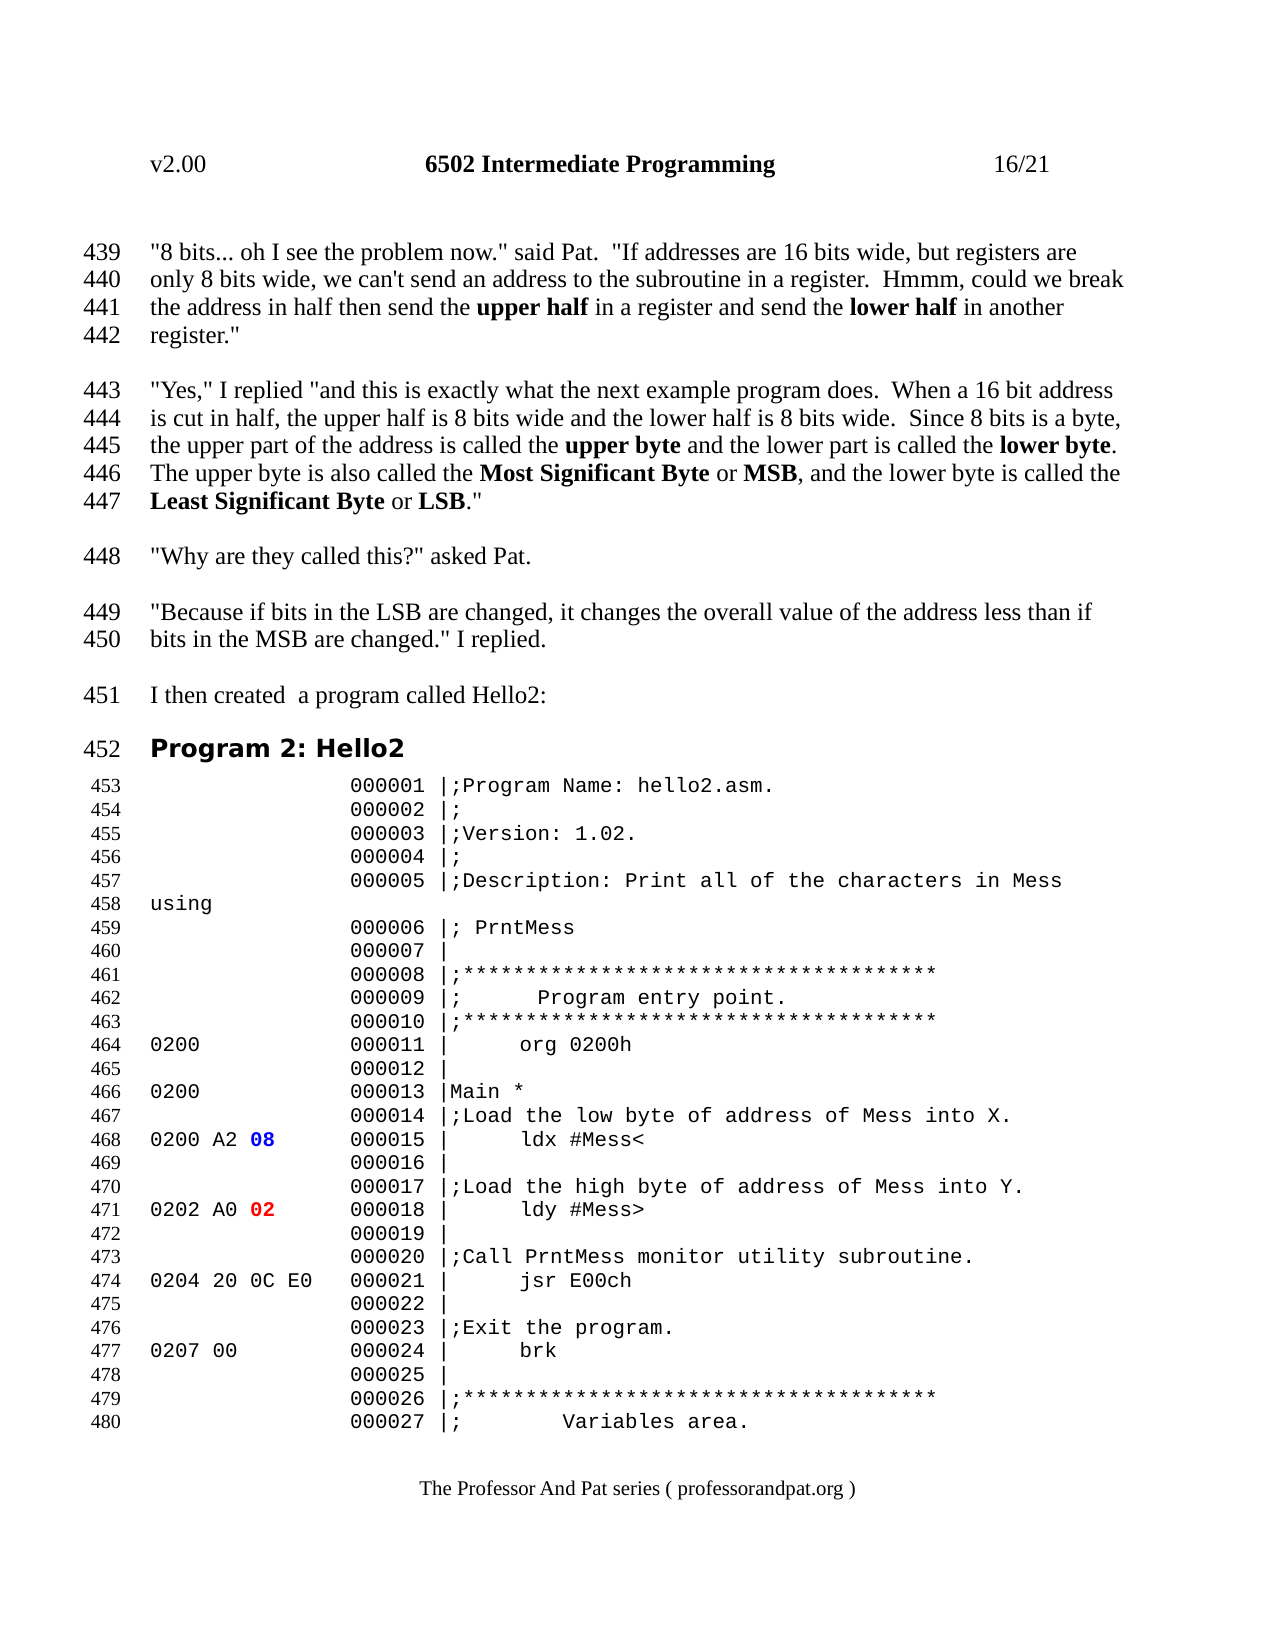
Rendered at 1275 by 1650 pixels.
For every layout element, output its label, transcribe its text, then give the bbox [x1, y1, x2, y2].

text 0202 A0 02 000018 | ldy #Mess> [150, 1199, 1125, 1223]
text "Why are they called this?" asked Pat. [150, 542, 1125, 570]
text 000008 |;************************************** [150, 964, 1125, 987]
text 0204 20 0C E0 000021 | jsr E00ch [150, 1270, 1125, 1293]
text 000012 | [150, 1058, 1125, 1082]
text 000026 |;************************************** [150, 1388, 1125, 1411]
text 000022 | [150, 1293, 1125, 1317]
text 000019 | [150, 1223, 1125, 1246]
text 000014 |;Load the low byte of address of Mess into X. [150, 1105, 1125, 1129]
text 000005 |;Description: Print all of the characters in Mess using [150, 870, 1125, 917]
text 000004 |; [150, 846, 1125, 870]
text 000020 |;Call PrntMess monitor utility subroutine. [150, 1246, 1125, 1270]
text 000025 | [150, 1364, 1125, 1388]
text 0207 00 000024 | brk [150, 1341, 1125, 1364]
text "Yes," I replied "and this is exactly what the next example program does. When a 16 bit address is cut in half, the upper half is 8 bits wide and the lower half is 8 bits wide. Since 8 bits is a byte, the upper part of the address is called the upper byte and the lower part is called the lower byte. The upper byte is also called the Most Significant Byte or MSB, and the lower byte is called the Least Significant Byte or LSB." [150, 376, 1125, 515]
text I then created a program called Hello2: [150, 681, 1125, 709]
text "8 bits... oh I see the problem now." said Pat. "If addresses are 16 bits wide, but registers are only 8 bits wide, we can't send an address to the subroutine in a register. Hmmm, could we break the address in half then send the upper half in a register and send the lower half in another register." [150, 238, 1125, 348]
text 000023 |;Exit the program. [150, 1317, 1125, 1341]
text 000007 | [150, 940, 1125, 964]
text 0200 A2 08 000015 | ldx #Mess< [150, 1129, 1125, 1152]
text 000010 |;************************************** [150, 1011, 1125, 1034]
text 000006 |; PrntMess [150, 917, 1125, 940]
text 000009 |; Program entry point. [150, 987, 1125, 1011]
text "Because if bits in the LSB are changed, it changes the overall value of the address less than if bits in the MSB are changed." I replied. [150, 598, 1125, 653]
text 000001 |;Program Name: hello2.asm. [150, 776, 1125, 799]
text 0200 000013 |Main * [150, 1082, 1125, 1105]
text 000016 | [150, 1152, 1125, 1176]
text 000017 |;Load the high byte of address of Mess into Y. [150, 1176, 1125, 1199]
text 000027 |; Variables area. [150, 1411, 1125, 1435]
text 000002 |; [150, 799, 1125, 823]
text 0200 000011 | org 0200h [150, 1034, 1125, 1058]
subtitle Program 2: Hello2 [150, 734, 1125, 763]
text 000003 |;Version: 1.02. [150, 823, 1125, 846]
